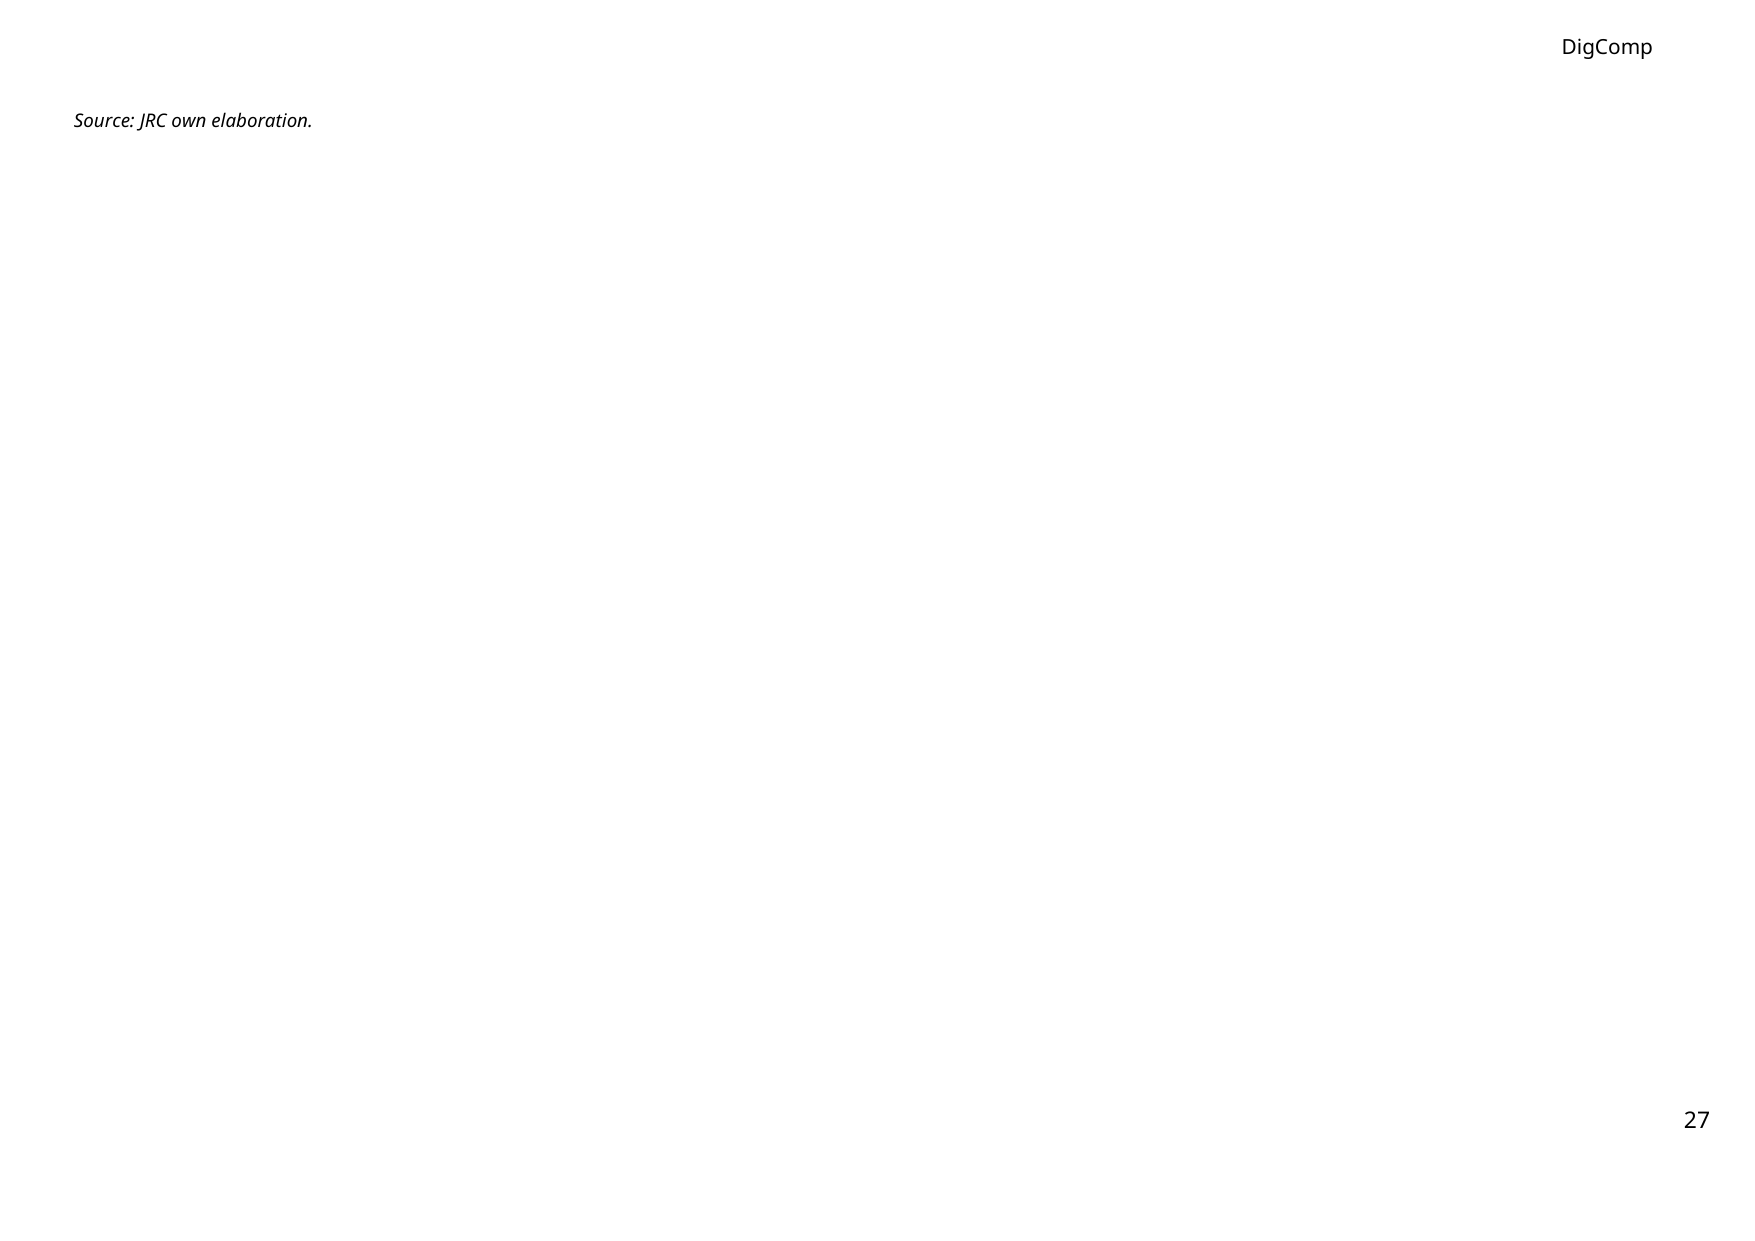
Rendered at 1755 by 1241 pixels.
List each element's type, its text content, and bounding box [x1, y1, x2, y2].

text Source: JRC own elaboration. [74, 107, 1710, 133]
